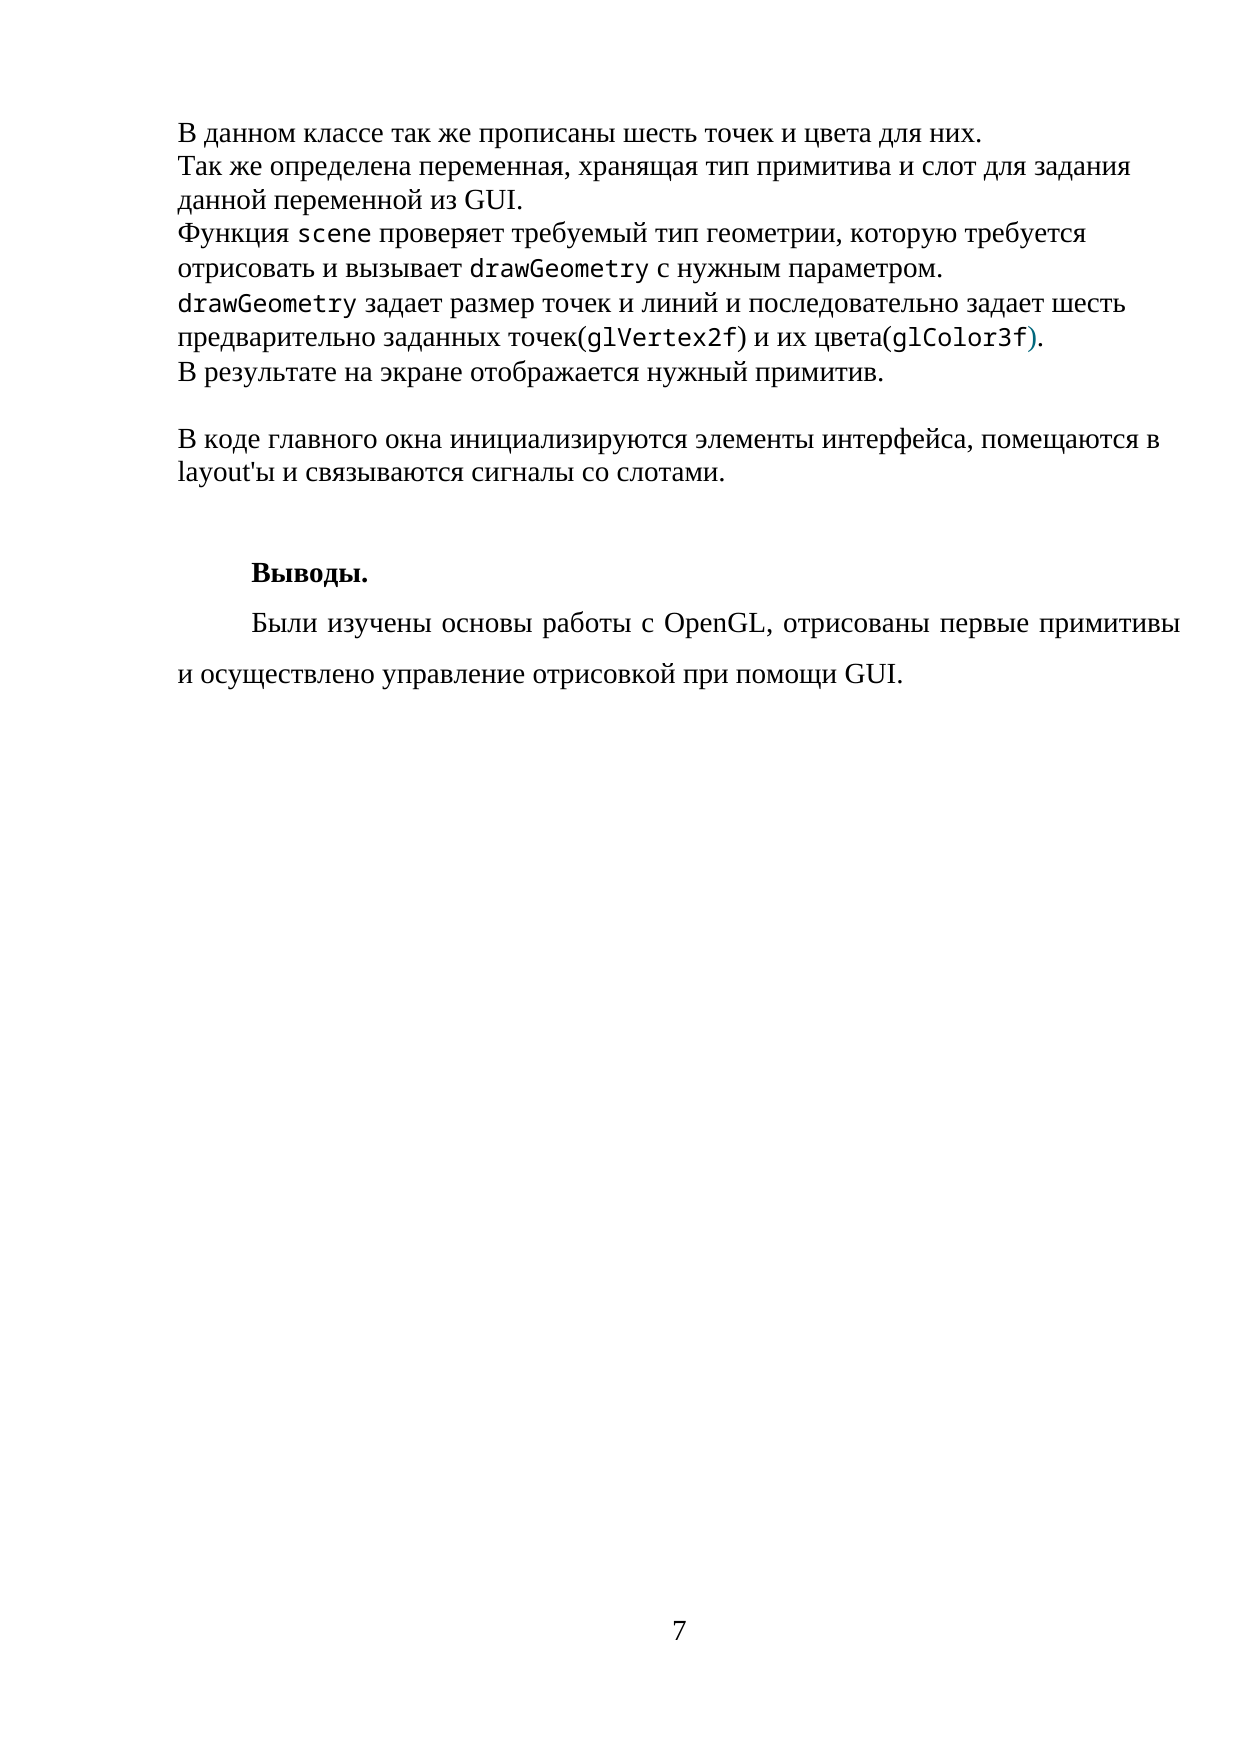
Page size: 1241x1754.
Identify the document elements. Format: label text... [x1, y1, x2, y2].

text В данном классе так же прописаны шесть точек и цвета для них. [177, 115, 1181, 148]
text Выводы. [177, 555, 1181, 589]
text В результате на экране отображается нужный примитив. [177, 354, 1181, 387]
text drawGeometry задает размер точек и линий и последовательно задает шесть предварительно заданных точек(glVertex2f) и их цвета(glColor3f). [177, 285, 1181, 354]
text Так же определена переменная, хранящая тип примитива и слот для задания данной переменной из GUI. [177, 148, 1181, 216]
text В коде главного окна инициализируются элементы интерфейса, помещаются в layout'ы и связываются сигналы со слотами. [177, 421, 1181, 488]
text Функция scene проверяет требуемый тип геометрии, которую требуется отрисовать и вызывает drawGeometry с нужным параметром. [177, 216, 1181, 285]
text Были изучены основы работы с OpenGL, отрисованы первые примитивы и осуществлено управление отрисовкой при помощи GUI. [177, 605, 1181, 689]
